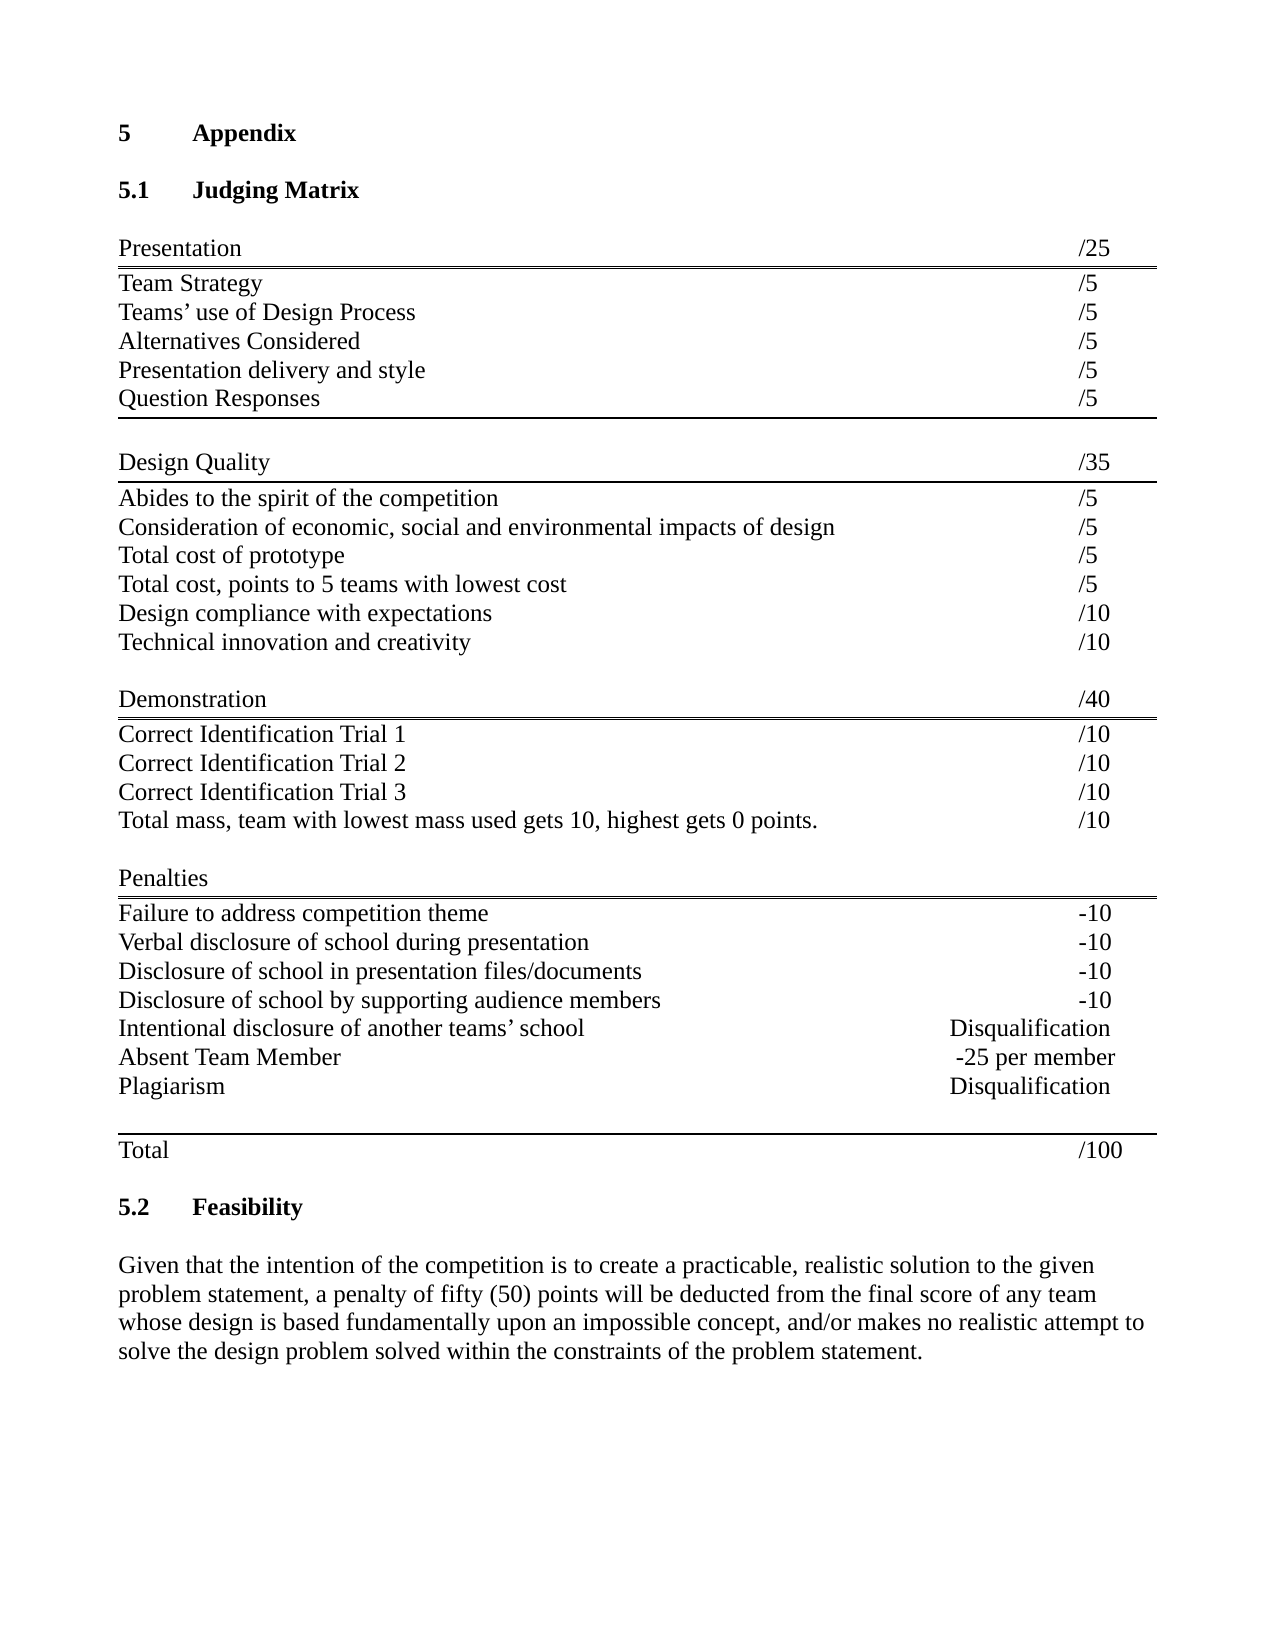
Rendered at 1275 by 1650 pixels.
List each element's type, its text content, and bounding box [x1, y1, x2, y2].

text Demonstration /40 [118, 684, 1157, 717]
text Absent Team Member -25 per member [118, 1042, 1157, 1071]
text Correct Identification Trial 1 /10 [118, 720, 1157, 748]
text Total /100 [118, 1135, 1157, 1164]
text Verbal disclosure of school during presentation -10 [118, 927, 1157, 956]
text Total mass, team with lowest mass used gets 10, highest gets 0 points. /10 [118, 806, 1157, 834]
text Correct Identification Trial 3 /10 [118, 777, 1157, 806]
text 5 Appendix [118, 118, 1157, 147]
text Correct Identification Trial 2 /10 [118, 748, 1157, 777]
text Intentional disclosure of another teams’ school Disqualification [118, 1013, 1157, 1042]
text Presentation delivery and style /5 [118, 355, 1157, 383]
text Teams’ use of Design Process /5 [118, 297, 1157, 326]
text Design Quality /35 [118, 447, 1157, 481]
text 5.2 Feasibility [118, 1192, 1157, 1221]
text Penalties [118, 863, 1157, 896]
text Disclosure of school by supporting audience members -10 [118, 985, 1157, 1013]
text Disclosure of school in presentation files/documents -10 [118, 956, 1157, 985]
text 5.1 Judging Matrix [118, 176, 1157, 204]
text Failure to address competition theme -10 [118, 899, 1157, 927]
text Plagiarism Disqualification [118, 1071, 1157, 1100]
text Alternatives Considered /5 [118, 326, 1157, 355]
text Question Responses /5 [118, 383, 1157, 417]
text Presentation /25 [118, 233, 1157, 266]
text Team Strategy /5 [118, 269, 1157, 297]
text Technical innovation and creativity /10 [118, 627, 1157, 655]
text Design compliance with expectations /10 [118, 598, 1157, 627]
text Consideration of economic, social and environmental impacts of design /5 [118, 512, 1157, 540]
text Abides to the spirit of the competition /5 [118, 483, 1157, 512]
text Total cost, points to 5 teams with lowest cost /5 [118, 569, 1157, 598]
text Given that the intention of the competition is to create a practicable, realistic solution to the given problem statement, a penalty of fifty (50) points will be deducted from the final score of any team whose design is based fundamentally upon an impossible concept, and/or makes no realistic attempt to solve the design problem solved within the constraints of the problem statement. [118, 1250, 1157, 1365]
text Total cost of prototype /5 [118, 540, 1157, 569]
